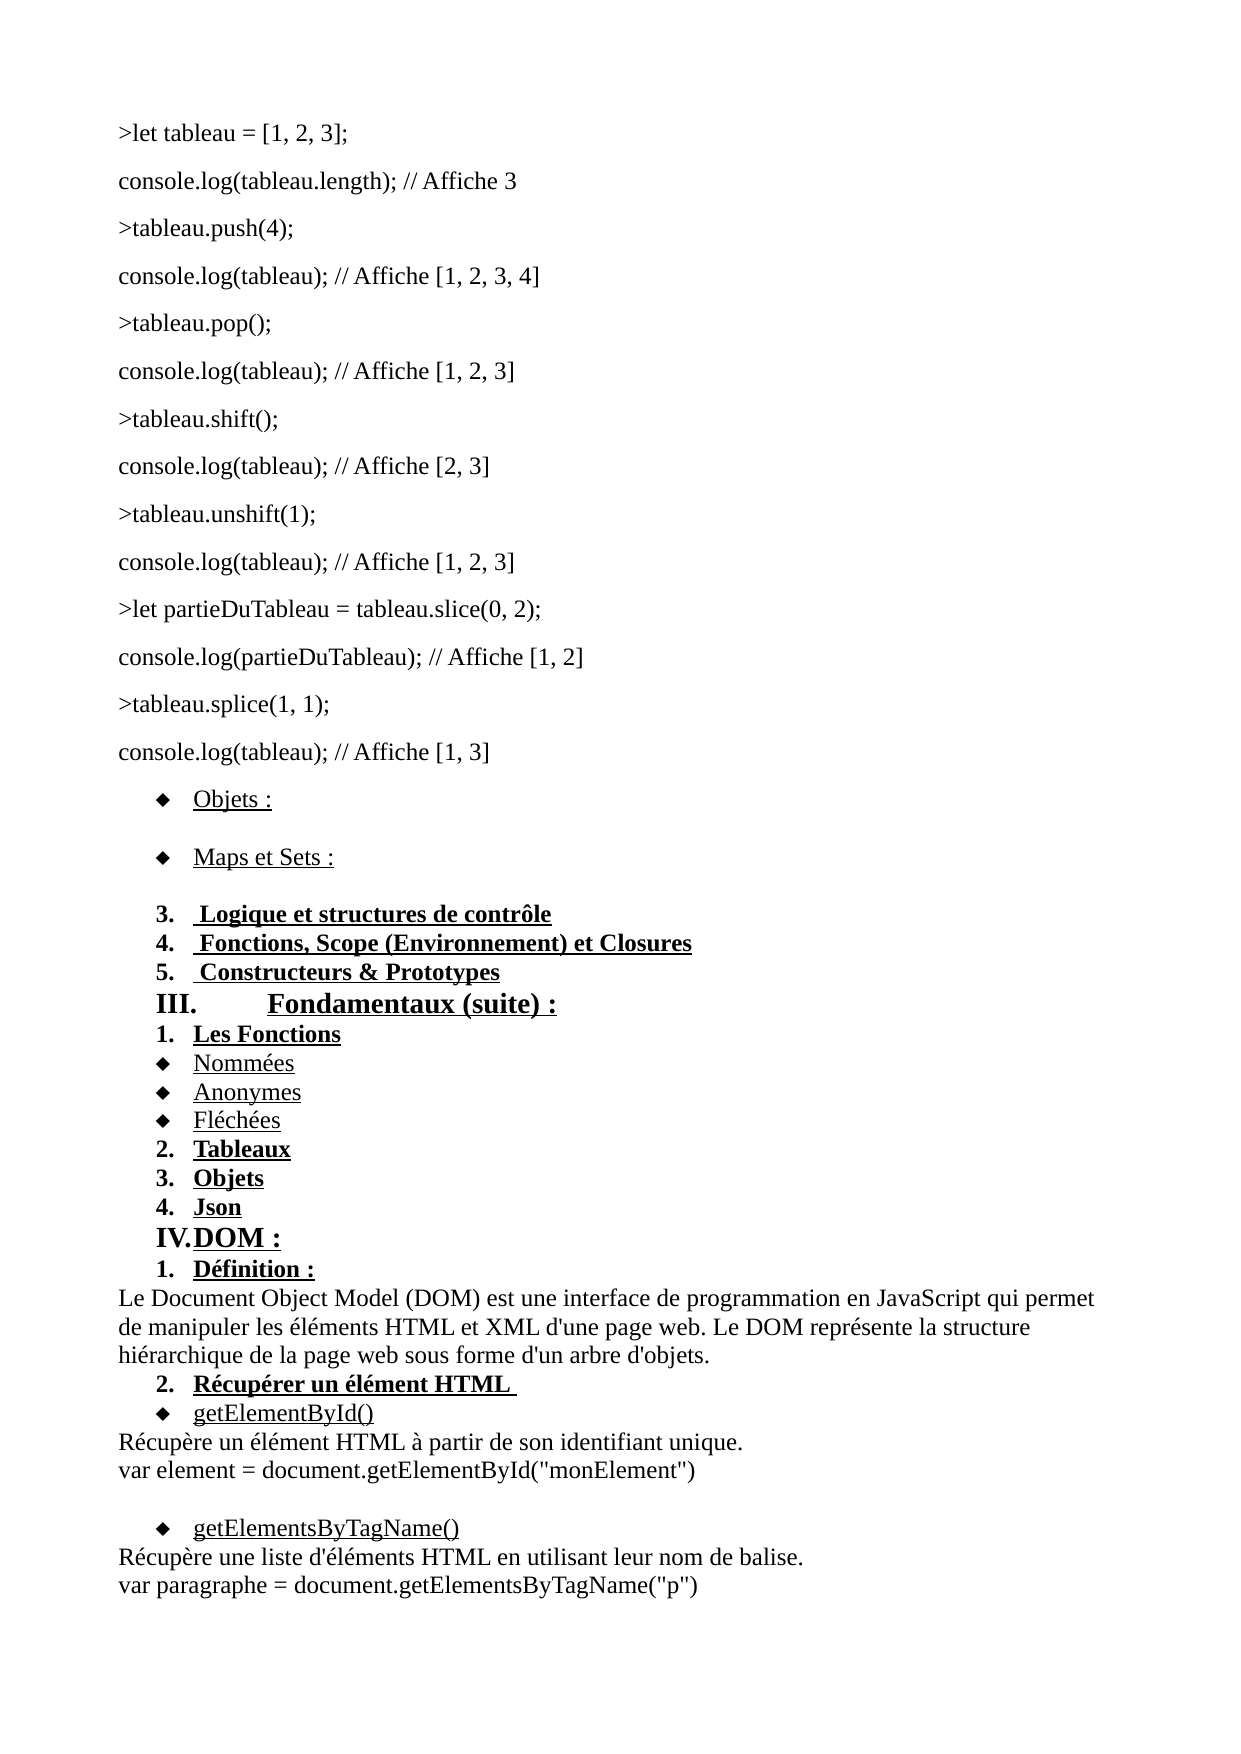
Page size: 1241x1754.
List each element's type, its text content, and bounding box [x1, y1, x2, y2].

text console.log(tableau); // Affiche [1, 2, 3, 4] [118, 261, 1122, 290]
text >tableau.splice(1, 1); [118, 689, 1122, 718]
list Logique et structures de contrôle [156, 899, 1122, 928]
text console.log(tableau.length); // Affiche 3 [118, 166, 1122, 194]
text >let partieDuTableau = tableau.slice(0, 2); [118, 594, 1122, 623]
list Nommées [156, 1048, 1122, 1077]
list Anonymes [156, 1077, 1122, 1106]
list Maps et Sets : [156, 842, 1122, 871]
text console.log(tableau); // Affiche [1, 2, 3] [118, 547, 1122, 575]
text >tableau.pop(); [118, 308, 1122, 337]
text var paragraphe = document.getElementsByTagName("p") [118, 1570, 1122, 1599]
list Constructeurs & Prototypes [156, 957, 1122, 986]
list DOM : [156, 1221, 1122, 1254]
list Définition : [156, 1254, 1122, 1283]
text Récupère un élément HTML à partir de son identifiant unique. [118, 1427, 1122, 1455]
text console.log(tableau); // Affiche [2, 3] [118, 451, 1122, 480]
list getElementsByTagName() [156, 1513, 1122, 1542]
list getElementById() [156, 1398, 1122, 1427]
list Objets [156, 1163, 1122, 1192]
text console.log(tableau); // Affiche [1, 2, 3] [118, 356, 1122, 385]
text var element = document.getElementById("monElement") [118, 1455, 1122, 1484]
list Les Fonctions [156, 1019, 1122, 1048]
list Fléchées [156, 1106, 1122, 1134]
text console.log(partieDuTableau); // Affiche [1, 2] [118, 642, 1122, 671]
text >let tableau = [1, 2, 3]; [118, 118, 1122, 147]
text Récupère une liste d'éléments HTML en utilisant leur nom de balise. [118, 1542, 1122, 1570]
text >tableau.push(4); [118, 213, 1122, 242]
list Fondamentaux (suite) : [156, 986, 1122, 1019]
list Json [156, 1192, 1122, 1221]
text Le Document Object Model (DOM) est une interface de programmation en JavaScript qui permet de manipuler les éléments HTML et XML d'une page web. Le DOM représente la structure hiérarchique de la page web sous forme d'un arbre d'objets. [118, 1283, 1122, 1369]
list Objets : [156, 784, 1122, 813]
text >tableau.unshift(1); [118, 499, 1122, 528]
text >tableau.shift(); [118, 404, 1122, 432]
text console.log(tableau); // Affiche [1, 3] [118, 737, 1122, 766]
list Récupérer un élément HTML [156, 1369, 1122, 1398]
list Tableaux [156, 1134, 1122, 1163]
list Fonctions, Scope (Environnement) et Closures [156, 928, 1122, 957]
